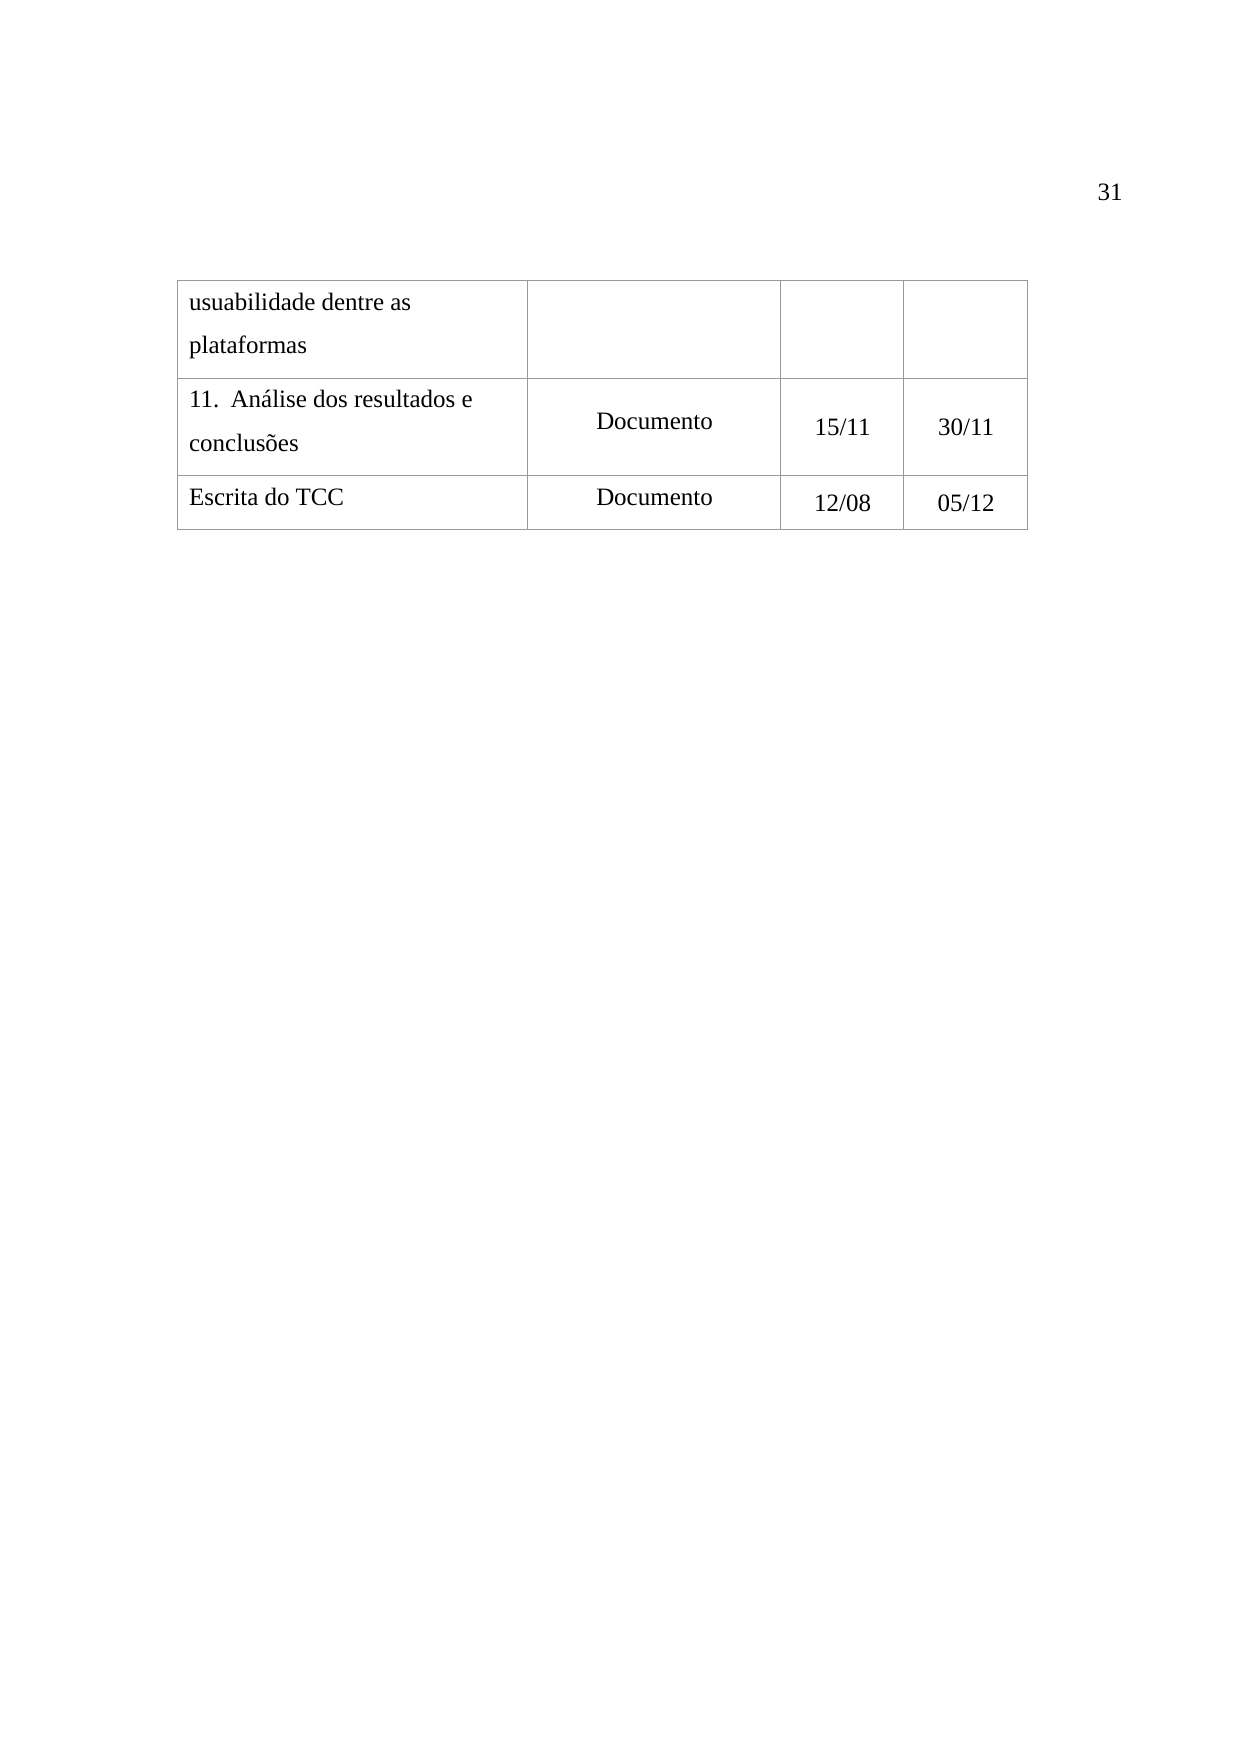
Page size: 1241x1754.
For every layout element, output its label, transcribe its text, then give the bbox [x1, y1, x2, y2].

table_cell 12/08 [781, 476, 903, 529]
table_cell [528, 281, 780, 377]
table_cell Documento [528, 379, 780, 475]
table_cell 30/11 [904, 379, 1027, 475]
table_cell 11. Análise dos resultados e conclusões [178, 379, 527, 475]
table_cell usuabilidade dentre as plataformas [178, 281, 527, 377]
table_cell Escrita do TCC [178, 476, 527, 529]
table_cell Documento [528, 476, 780, 529]
table_cell [904, 281, 1027, 377]
table_cell [781, 281, 903, 377]
table_cell 15/11 [781, 379, 903, 475]
table_cell 05/12 [904, 476, 1027, 529]
